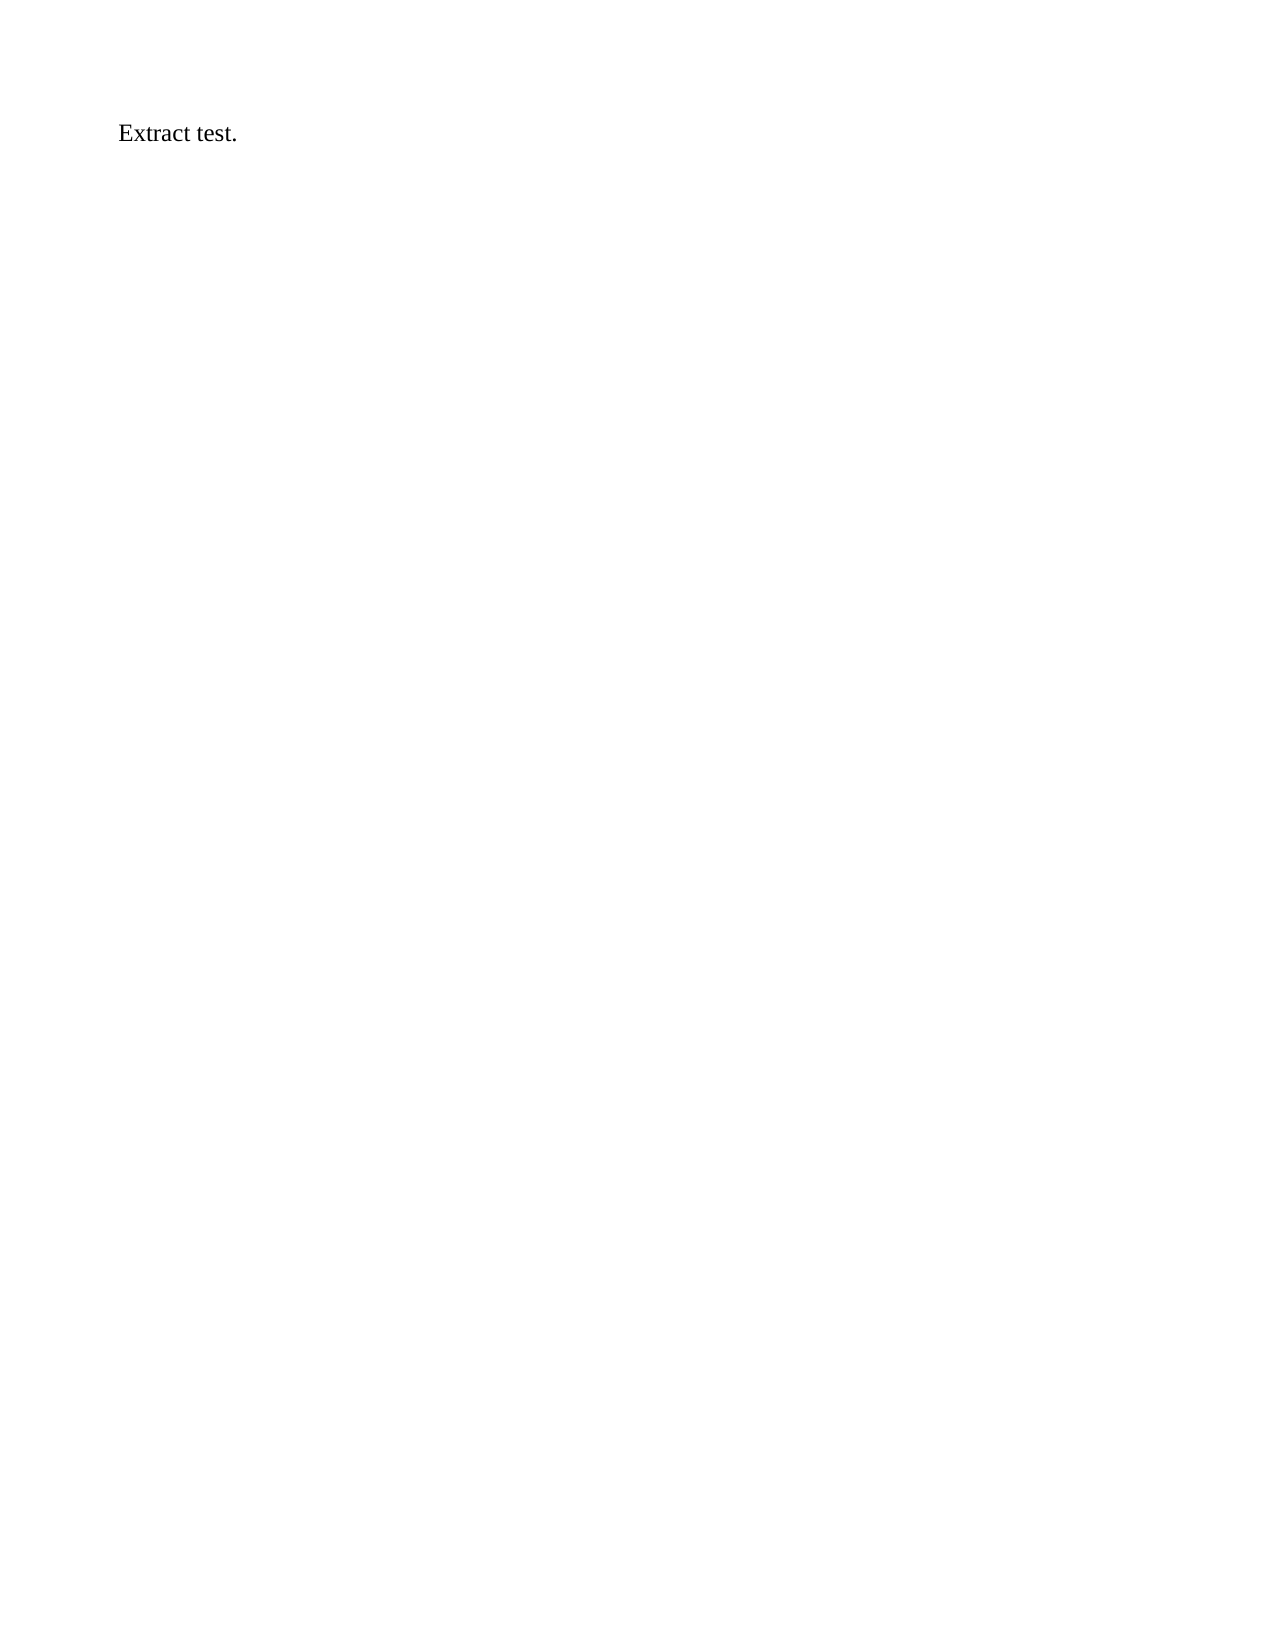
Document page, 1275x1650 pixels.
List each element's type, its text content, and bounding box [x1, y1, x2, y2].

text Extract test. [118, 118, 1157, 147]
